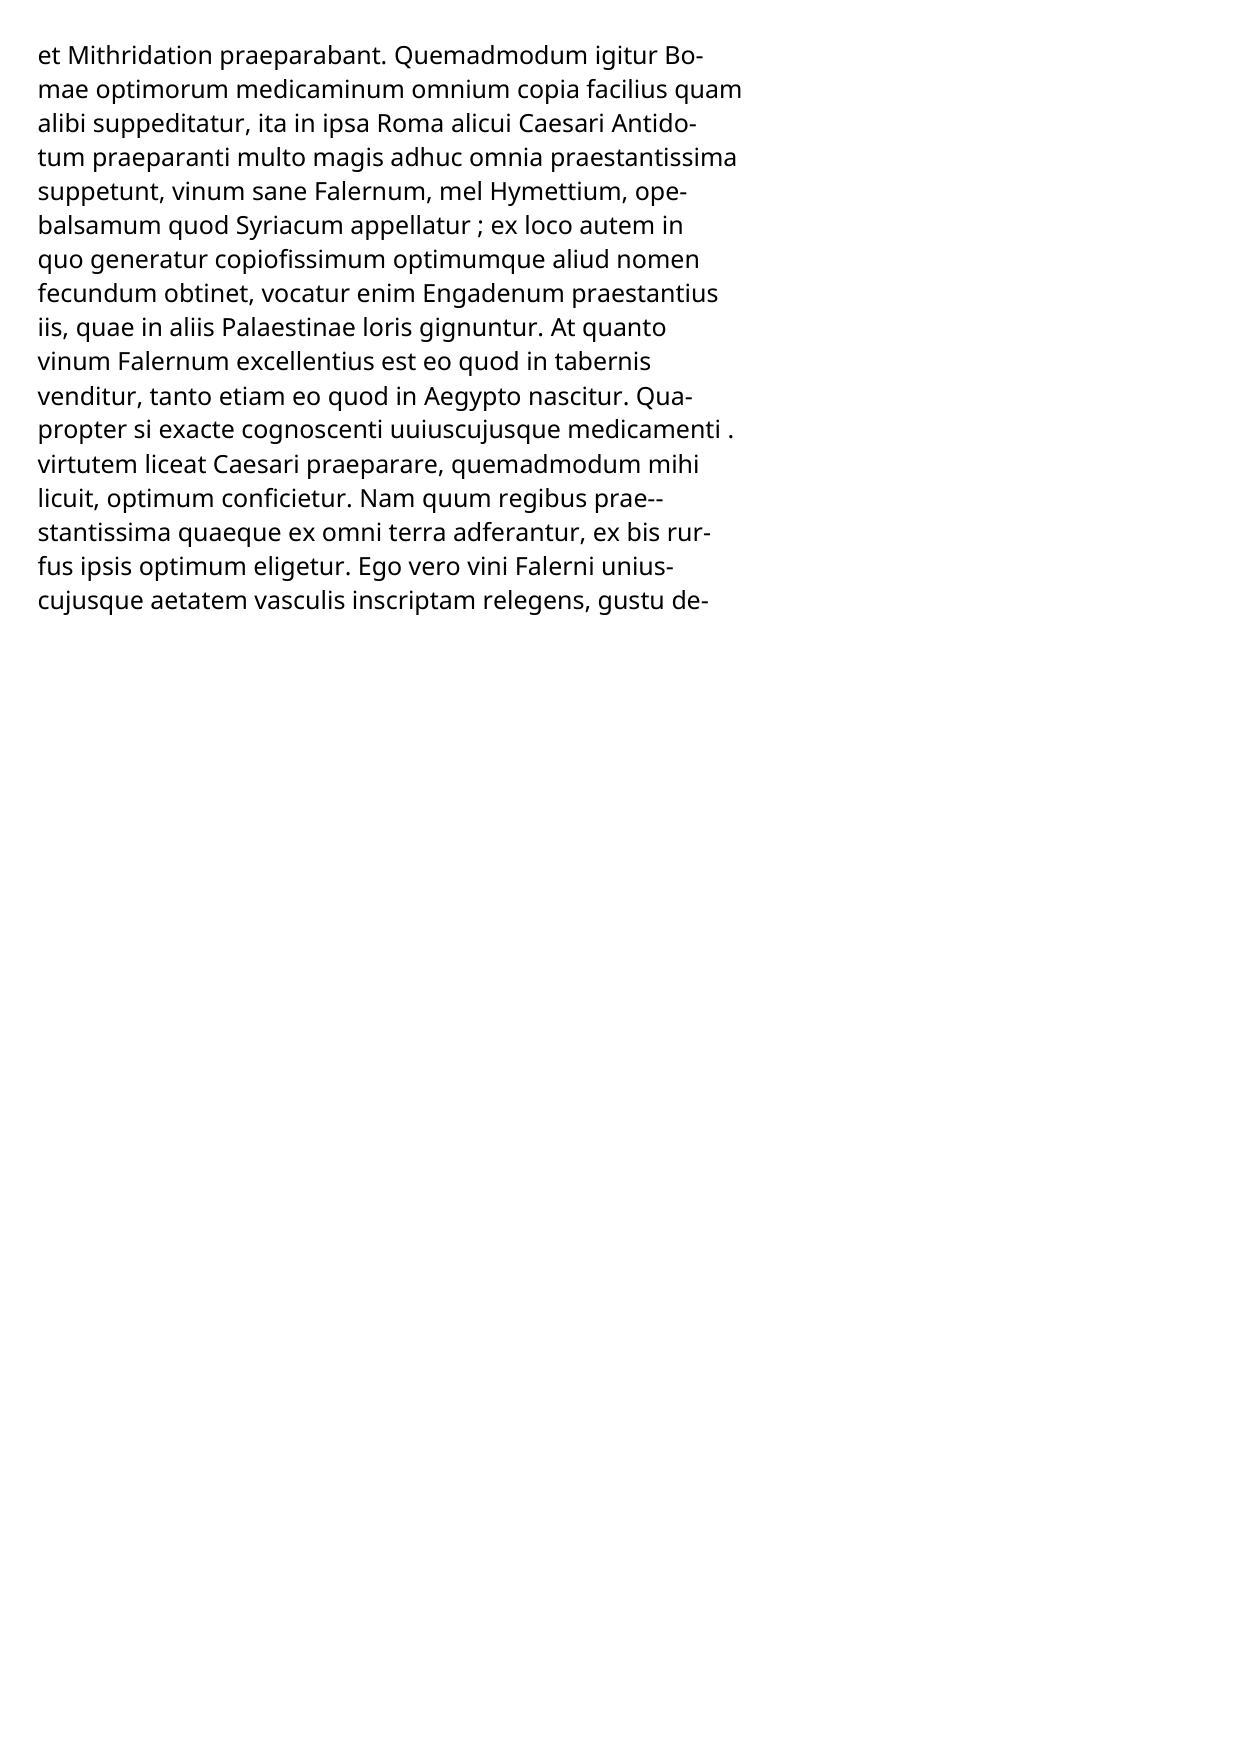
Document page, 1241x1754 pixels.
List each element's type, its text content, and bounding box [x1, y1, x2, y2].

text et Mithridation praeparabant. Quemadmodum igitur Bo- mae optimorum medicaminum omnium copia facilius quam alibi suppeditatur, ita in ipsa Roma alicui Caesari Antido- tum praeparanti multo magis adhuc omnia praestantissima suppetunt, vinum sane Falernum, mel Hymettium, ope- balsamum quod Syriacum appellatur ; ex loco autem in quo generatur copiofissimum optimumque aliud nomen fecundum obtinet, vocatur enim Engadenum praestantius iis, quae in aliis Palaestinae loris gignuntur. At quanto vinum Falernum excellentius est eo quod in tabernis venditur, tanto etiam eo quod in Aegypto nascitur. Qua- propter si exacte cognoscenti uuiuscujusque medicamenti . virtutem liceat Caesari praeparare, quemadmodum mihi licuit, optimum conficietur. Nam quum regibus prae-- stantissima quaeque ex omni terra adferantur, ex bis rur- fus ipsis optimum eligetur. Ego vero vini Falerni unius- cujusque aetatem vasculis inscriptam relegens, gustu de- [37, 37, 1203, 617]
